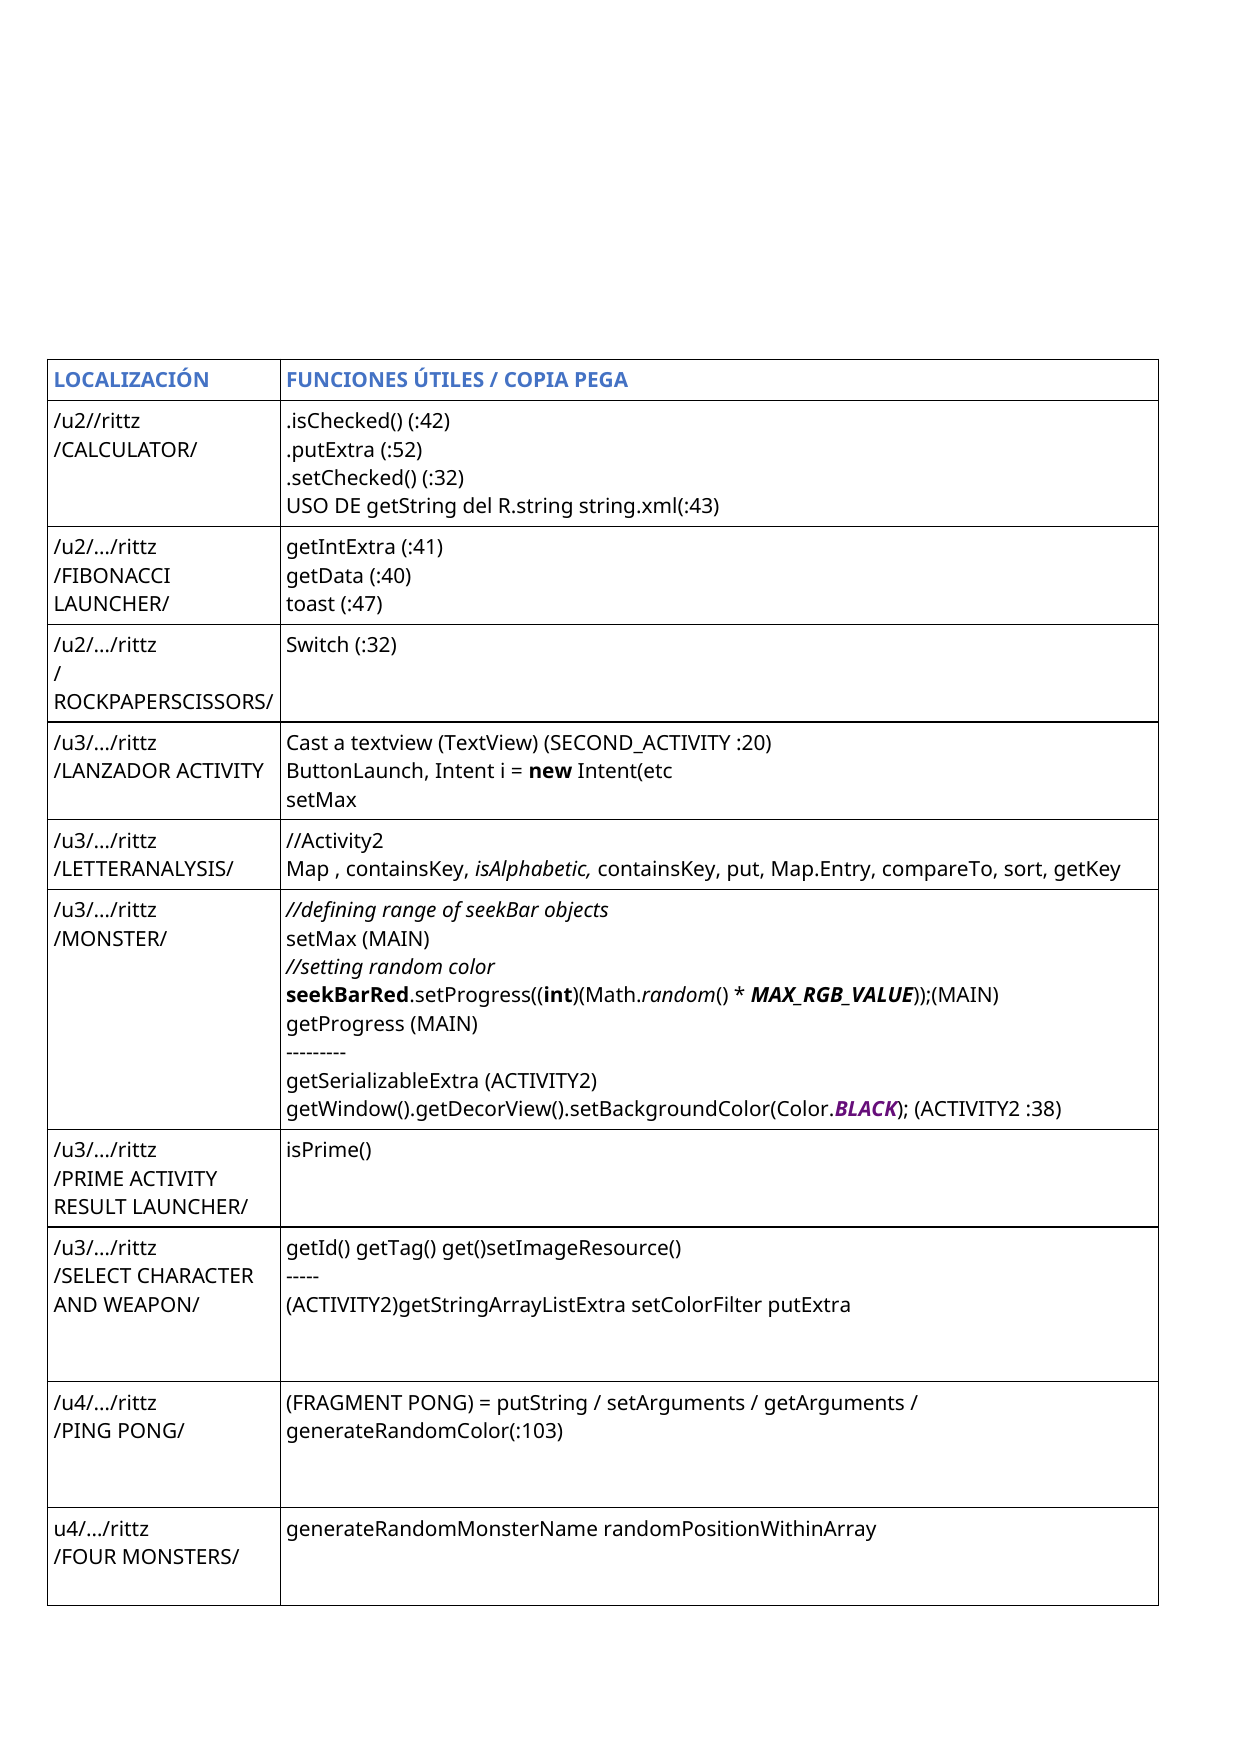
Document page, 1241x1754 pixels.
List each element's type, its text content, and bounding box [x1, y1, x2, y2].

table_cell [926, 161, 1159, 203]
table_cell /u2/…/rittz /ROCKPAPERSCISSORS/ [48, 625, 280, 721]
table_cell [1159, 161, 1240, 203]
table_cell [1159, 203, 1240, 245]
table_cell getId() getTag() get()setImageResource() ----- (ACTIVITY2)getStringArrayListExtra setColorFilter putExtra [281, 1228, 1158, 1381]
table_cell isPrime() [281, 1130, 1158, 1226]
table_cell getIntExtra (:41) getData (:40) toast (:47) [281, 527, 1158, 623]
table_cell generateRandomMonsterName randomPositionWithinArray [281, 1508, 1158, 1605]
table_cell /u2/…/rittz /FIBONACCI LAUNCHER/ [48, 527, 280, 623]
table_cell [1159, 118, 1240, 161]
table_cell /u3/…/rittz /PRIME ACTIVITY RESULT LAUNCHER/ [48, 1130, 280, 1226]
table_header LOCALIZACIÓN [48, 360, 280, 399]
table_header FUNCIONES ÚTILES / COPIA PEGA [281, 360, 1158, 399]
table_cell //Activity2 Map , containsKey, isAlphabetic, containsKey, put, Map.Entry, compareTo, sort, getKey [281, 820, 1158, 888]
table_cell [48, 161, 926, 203]
table_cell /u2//rittz /CALCULATOR/ [48, 401, 280, 526]
table_cell /u3/…/rittz /SELECT CHARACTER AND WEAPON/ [48, 1228, 280, 1381]
table_cell //defining range of seekBar objects setMax (MAIN) //setting random color seekBarRed.setProgress((int)(Math.random() * MAX_RGB_VALUE));(MAIN) getProgress (MAIN) --------- getSerializableExtra (ACTIVITY2) getWindow().getDecorView().setBackgroundColor(Color.BLACK); (ACTIVITY2 :38) [281, 890, 1158, 1128]
table_cell [926, 288, 1159, 330]
table_cell [1159, 288, 1240, 330]
table_cell [1159, 245, 1240, 288]
table_cell [48, 245, 926, 288]
table_cell .isChecked() (:42) .putExtra (:52) .setChecked() (:32) USO DE getString del R.string string.xml(:43) [281, 401, 1158, 526]
table_cell [48, 288, 926, 330]
table_cell Cast a textview (TextView) (SECOND_ACTIVITY :20) ButtonLaunch, Intent i = new Intent(etc setMax [281, 723, 1158, 819]
table_cell /u3/…/rittz /LANZADOR ACTIVITY [48, 723, 280, 819]
table_cell /u4/…/rittz /PING PONG/ [48, 1382, 280, 1507]
table_cell /u3/…/rittz /LETTERANALYSIS/ [48, 820, 280, 888]
table_cell [926, 245, 1159, 288]
table_cell Switch (:32) [281, 625, 1158, 721]
table_cell [926, 203, 1159, 245]
table_cell u4/…/rittz /FOUR MONSTERS/ [48, 1508, 280, 1605]
table_cell (FRAGMENT PONG) = putString / setArguments / getArguments / generateRandomColor(:103) [281, 1382, 1158, 1507]
table_cell [48, 203, 926, 245]
table_cell [48, 118, 926, 161]
table_cell [926, 118, 1159, 161]
table_cell /u3/…/rittz /MONSTER/ [48, 890, 280, 1128]
